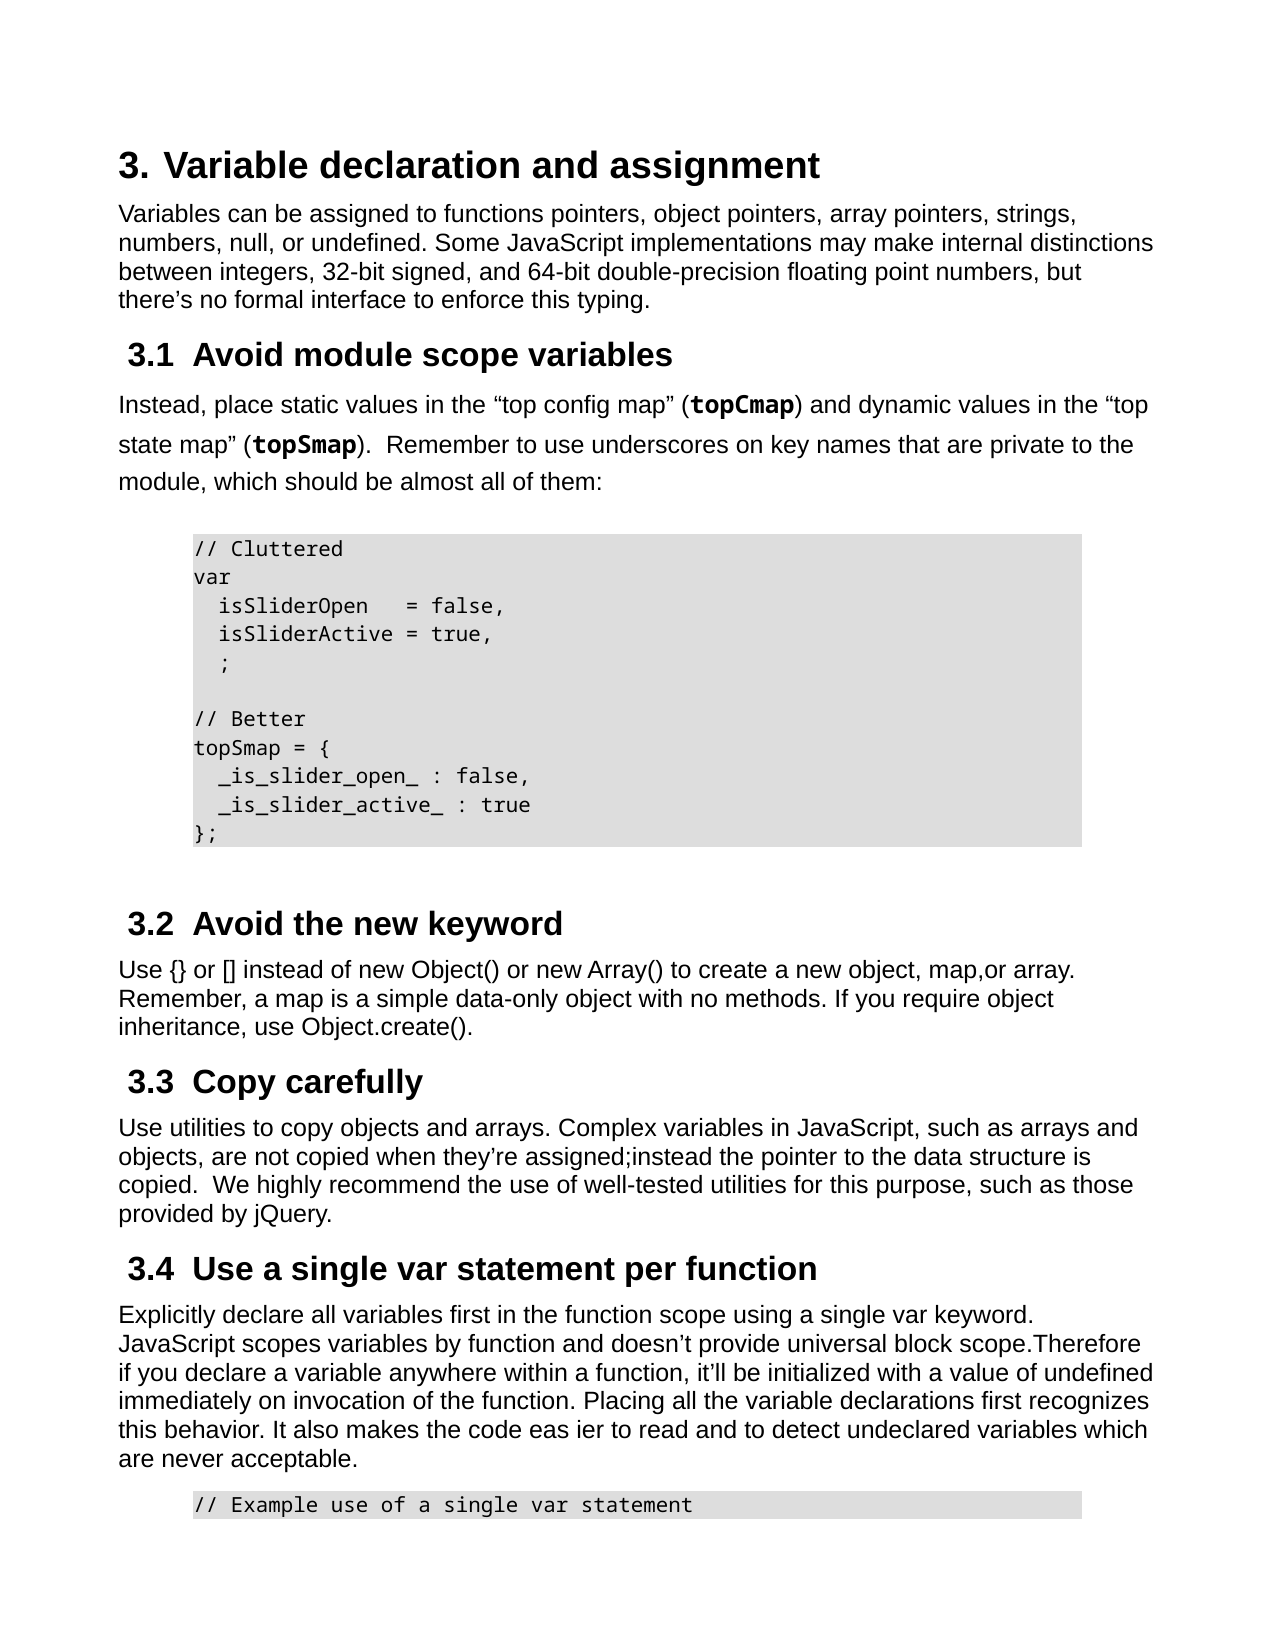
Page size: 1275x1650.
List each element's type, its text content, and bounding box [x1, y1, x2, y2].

text _is_slider_open_ : false, [193, 761, 1082, 790]
text }; [193, 818, 1082, 847]
text var [193, 562, 1082, 591]
subtitle Variable declaration and assignment [118, 143, 1157, 187]
subtitle Avoid the new keyword [118, 904, 1157, 942]
text _is_slider_active_ : true [193, 790, 1082, 818]
text // Cluttered [193, 534, 1082, 562]
text isSliderActive = true, [193, 619, 1082, 648]
subtitle Copy carefully [118, 1062, 1157, 1101]
text topSmap = { [193, 733, 1082, 761]
text // Example use of a single var statement [193, 1491, 1082, 1519]
text Use {} or [] instead of new Object() or new Array() to create a new object, map,or array. Remember, a map is a simple data-only object with no methods. If you require object inheritance, use Object.create(). [118, 955, 1157, 1041]
text Use utilities to copy objects and arrays. Complex variables in JavaScript, such as arrays and objects, are not copied when they’re assigned;instead the pointer to the data structure is copied. We highly recommend the use of well-tested utilities for this purpose, such as those provided by jQuery. [118, 1113, 1157, 1228]
text Instead, place static values in the “top config map” (topCmap) and dynamic values in the “top state map” (topSmap). Remember to use underscores on key names that are private to the module, which should be almost all of them: [118, 386, 1157, 496]
text // Better [193, 704, 1082, 733]
text isSliderOpen = false, [193, 591, 1082, 619]
text ; [193, 648, 1082, 676]
text Explicitly declare all variables first in the function scope using a single var keyword. JavaScript scopes variables by function and doesn’t provide universal block scope.Therefore if you declare a variable anywhere within a function, it’ll be initialized with a value of undefined immediately on invocation of the function. Placing all the variable declarations first recognizes this behavior. It also makes the code eas ier to read and to detect undeclared variables which are never acceptable. [118, 1300, 1157, 1472]
text Variables can be assigned to functions pointers, object pointers, array pointers, strings, numbers, null, or undefined. Some JavaScript implementations may make internal distinctions between integers, 32-bit signed, and 64-bit double-precision floating point numbers, but there’s no formal interface to enforce this typing. [118, 199, 1157, 314]
subtitle Use a single var statement per function [118, 1249, 1157, 1287]
subtitle Avoid module scope variables [118, 335, 1157, 374]
